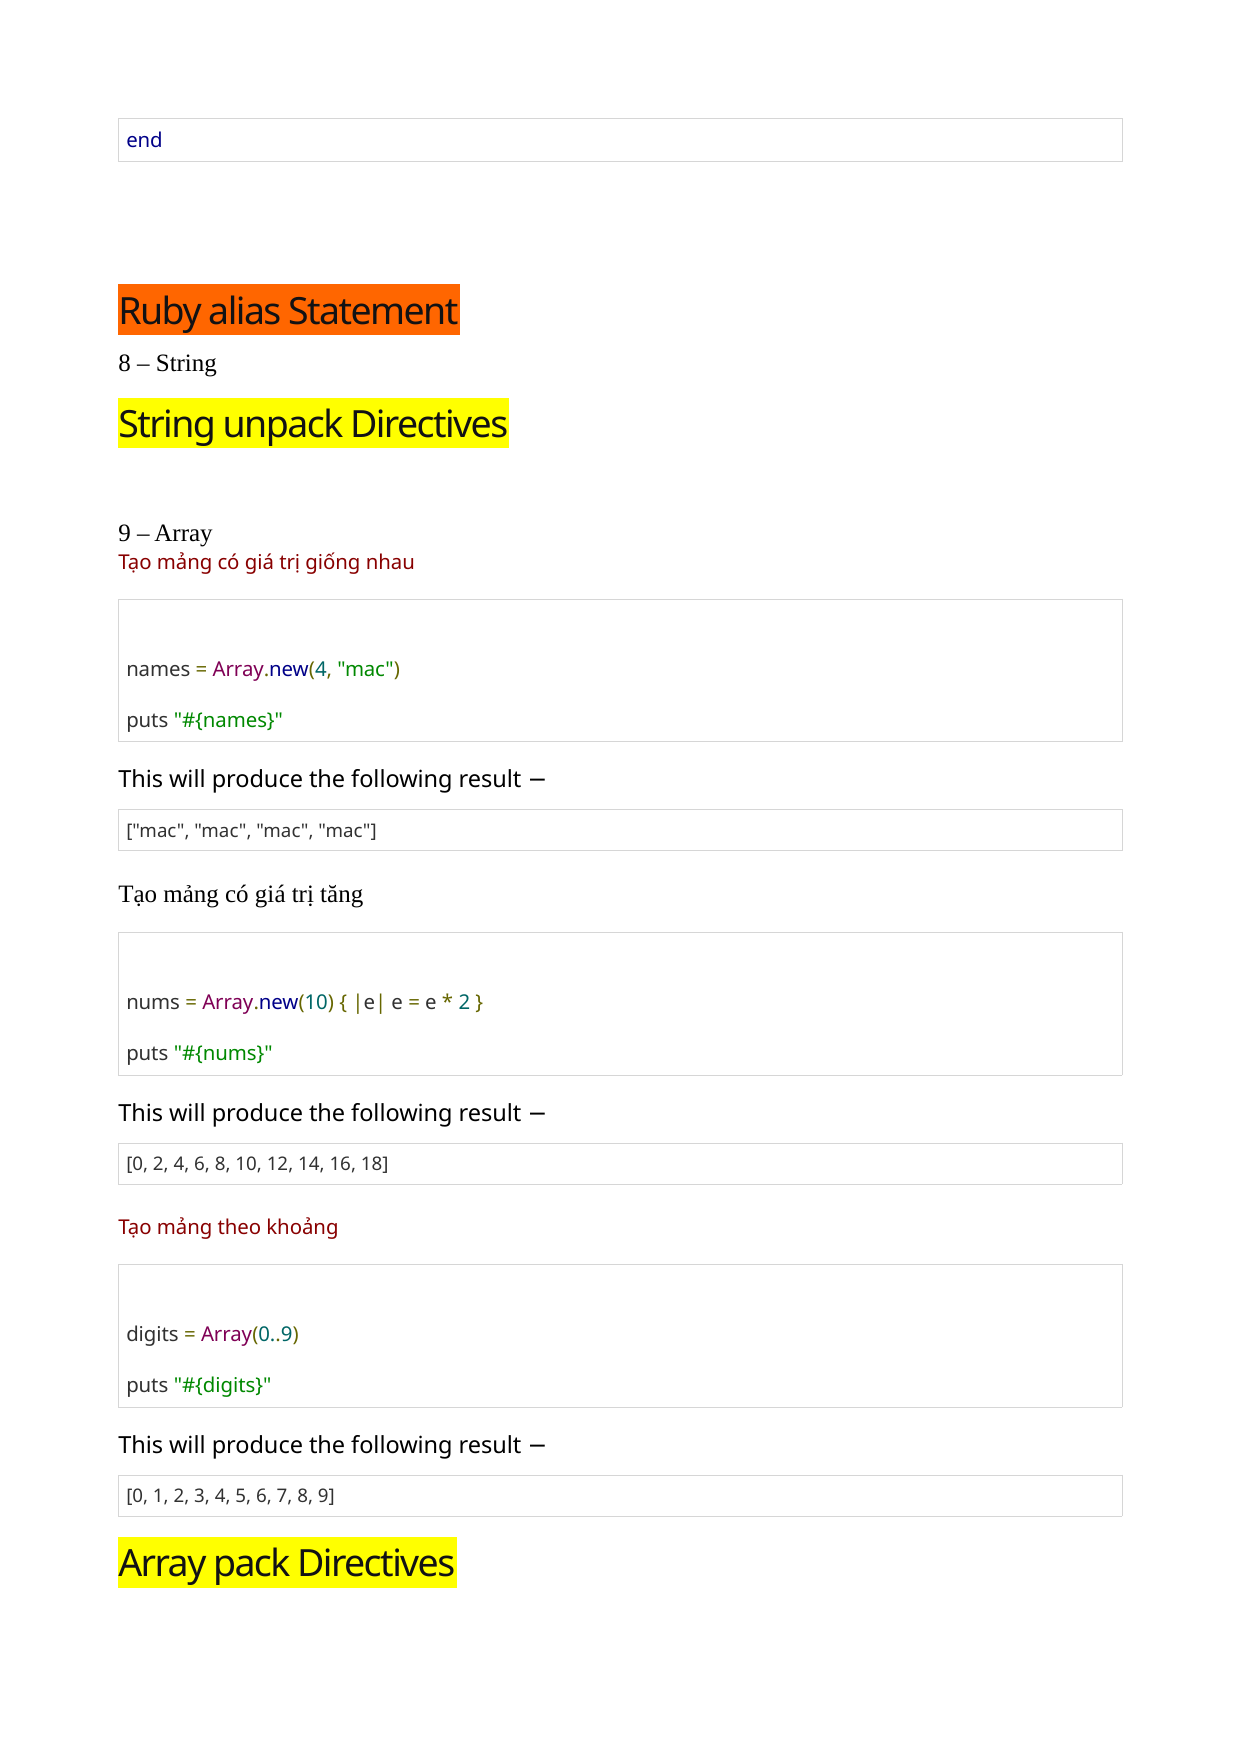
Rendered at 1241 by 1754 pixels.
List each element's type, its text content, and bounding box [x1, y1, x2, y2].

subtitle String unpack Directives [118, 397, 1122, 448]
text This will produce the following result − [118, 757, 1122, 795]
text puts "#{nums}" [119, 1031, 1122, 1075]
text names = Array.new(4, "mac") [119, 647, 1122, 682]
text This will produce the following result − [118, 1422, 1122, 1460]
text Tạo mảng theo khoảng [118, 1212, 1122, 1240]
subtitle Ruby alias Statement [118, 284, 1122, 335]
text ["mac", "mac", "mac", "mac"] [119, 810, 1122, 850]
subtitle Array pack Directives [118, 1537, 1122, 1588]
text 8 – String [118, 348, 1122, 377]
text [0, 2, 4, 6, 8, 10, 12, 14, 16, 18] [119, 1144, 1122, 1184]
text puts "#{digits}" [119, 1363, 1122, 1407]
text Tạo mảng có giá trị tăng [118, 879, 1122, 908]
text end [119, 119, 1122, 161]
text This will produce the following result − [118, 1090, 1122, 1128]
text nums = Array.new(10) { |e| e = e * 2 } [119, 980, 1122, 1016]
text digits = Array(0..9) [119, 1312, 1122, 1348]
text Tạo mảng có giá trị giống nhau [118, 547, 1122, 575]
text puts "#{names}" [119, 698, 1122, 741]
text [0, 1, 2, 3, 4, 5, 6, 7, 8, 9] [119, 1476, 1122, 1516]
text 9 – Array [118, 518, 1122, 547]
